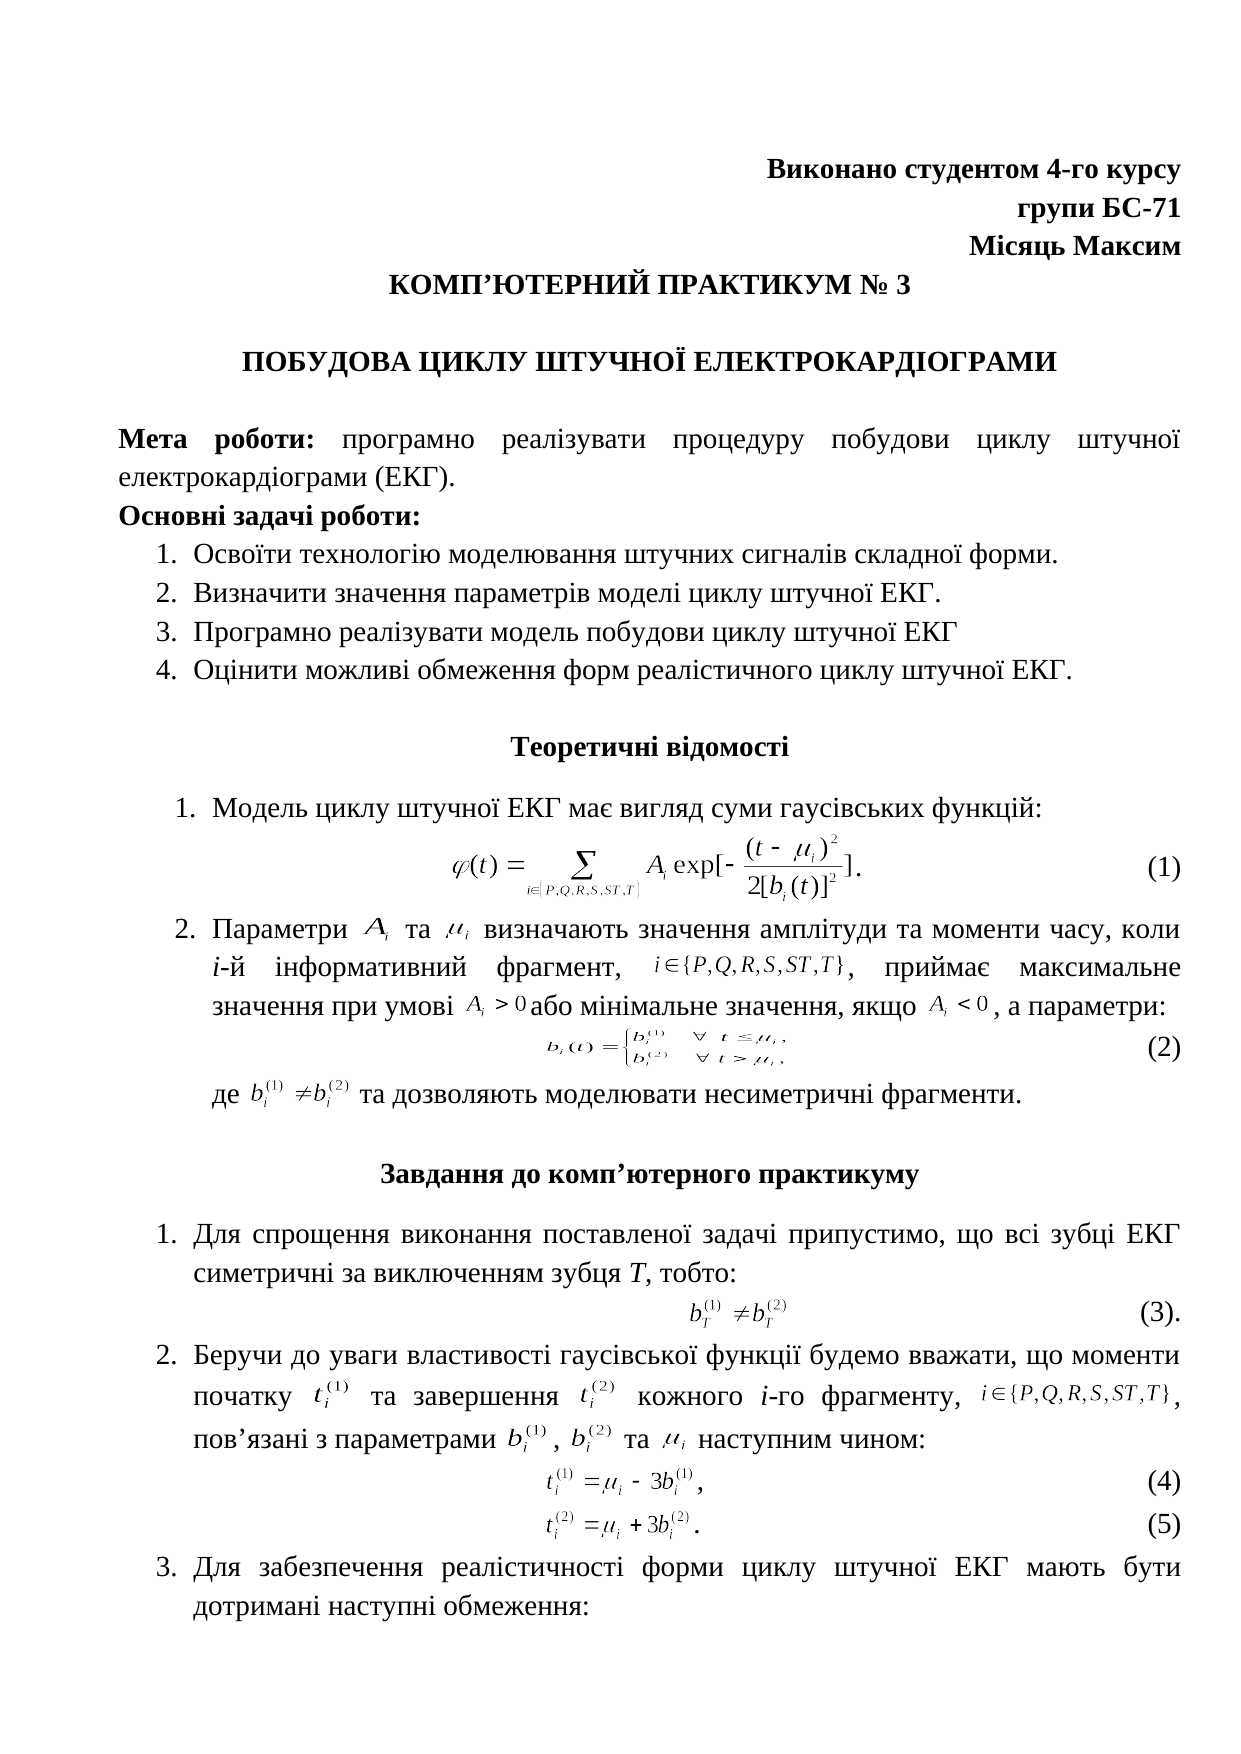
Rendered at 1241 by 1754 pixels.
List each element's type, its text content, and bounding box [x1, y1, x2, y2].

text де та дозволяють моделювати несиметричні фрагменти. [212, 1074, 1181, 1112]
list Освоїти технологію моделювання штучних сигналів складної форми. [156, 537, 1181, 570]
text Основні задачі роботи: [118, 498, 1181, 532]
list Беручи до уваги властивості гаусівської функції будемо вважати, що моменти початку та завершення кожного і-го фрагменту, , пов’язані з параметрами , та наступним чином: [156, 1337, 1181, 1457]
text КОМП’ЮТЕРНИЙ ПРАКТИКУМ № 3 [118, 267, 1181, 300]
text Завдання до комп’ютерного практикуму [118, 1156, 1181, 1189]
text . (5) [267, 1506, 1181, 1544]
list Для забезпечення реалістичності форми циклу штучної ЕКГ мають бути дотримані наступні обмеження: [156, 1549, 1181, 1621]
list Параметри та визначають значення амплітуди та моменти часу, коли і-й інформативний фрагмент, , приймає максимальне значення при умові або мінімальне значення, якщо , а параметри: [174, 911, 1181, 1022]
text (3). [267, 1293, 1181, 1332]
text ПОБУДОВА ЦИКЛУ ШТУЧНОЇ ЕЛЕКТРОКАРДІОГРАМИ [118, 344, 1181, 377]
list Модель циклу штучної ЕКГ має вигляд суми гаусівських функцій: [174, 790, 1181, 823]
list Програмно реалізувати модель побудови циклу штучної ЕКГ [156, 614, 1181, 647]
list Для спрощення виконання поставленої задачі припустимо, що всі зубці ЕКГ симетричні за виключенням зубця Т, тобто: [156, 1216, 1181, 1288]
text (2) [286, 1027, 1181, 1069]
list Оцінити можливі обмеження форм реалістичного циклу штучної ЕКГ. [156, 652, 1181, 686]
text Місяць Максим [118, 228, 1181, 262]
text групи БС-71 [118, 190, 1181, 223]
list Визначити значення параметрів моделі циклу штучної ЕКГ. [156, 575, 1181, 609]
text . (1) [286, 828, 1181, 906]
text , (4) [267, 1462, 1181, 1501]
text Теоретичні відомості [118, 729, 1181, 763]
text Мета роботи: програмно реалізувати процедуру побудови циклу штучної електрокардіограми (ЕКГ). [118, 421, 1181, 493]
text Виконано студентом 4-го курсу [118, 151, 1181, 185]
